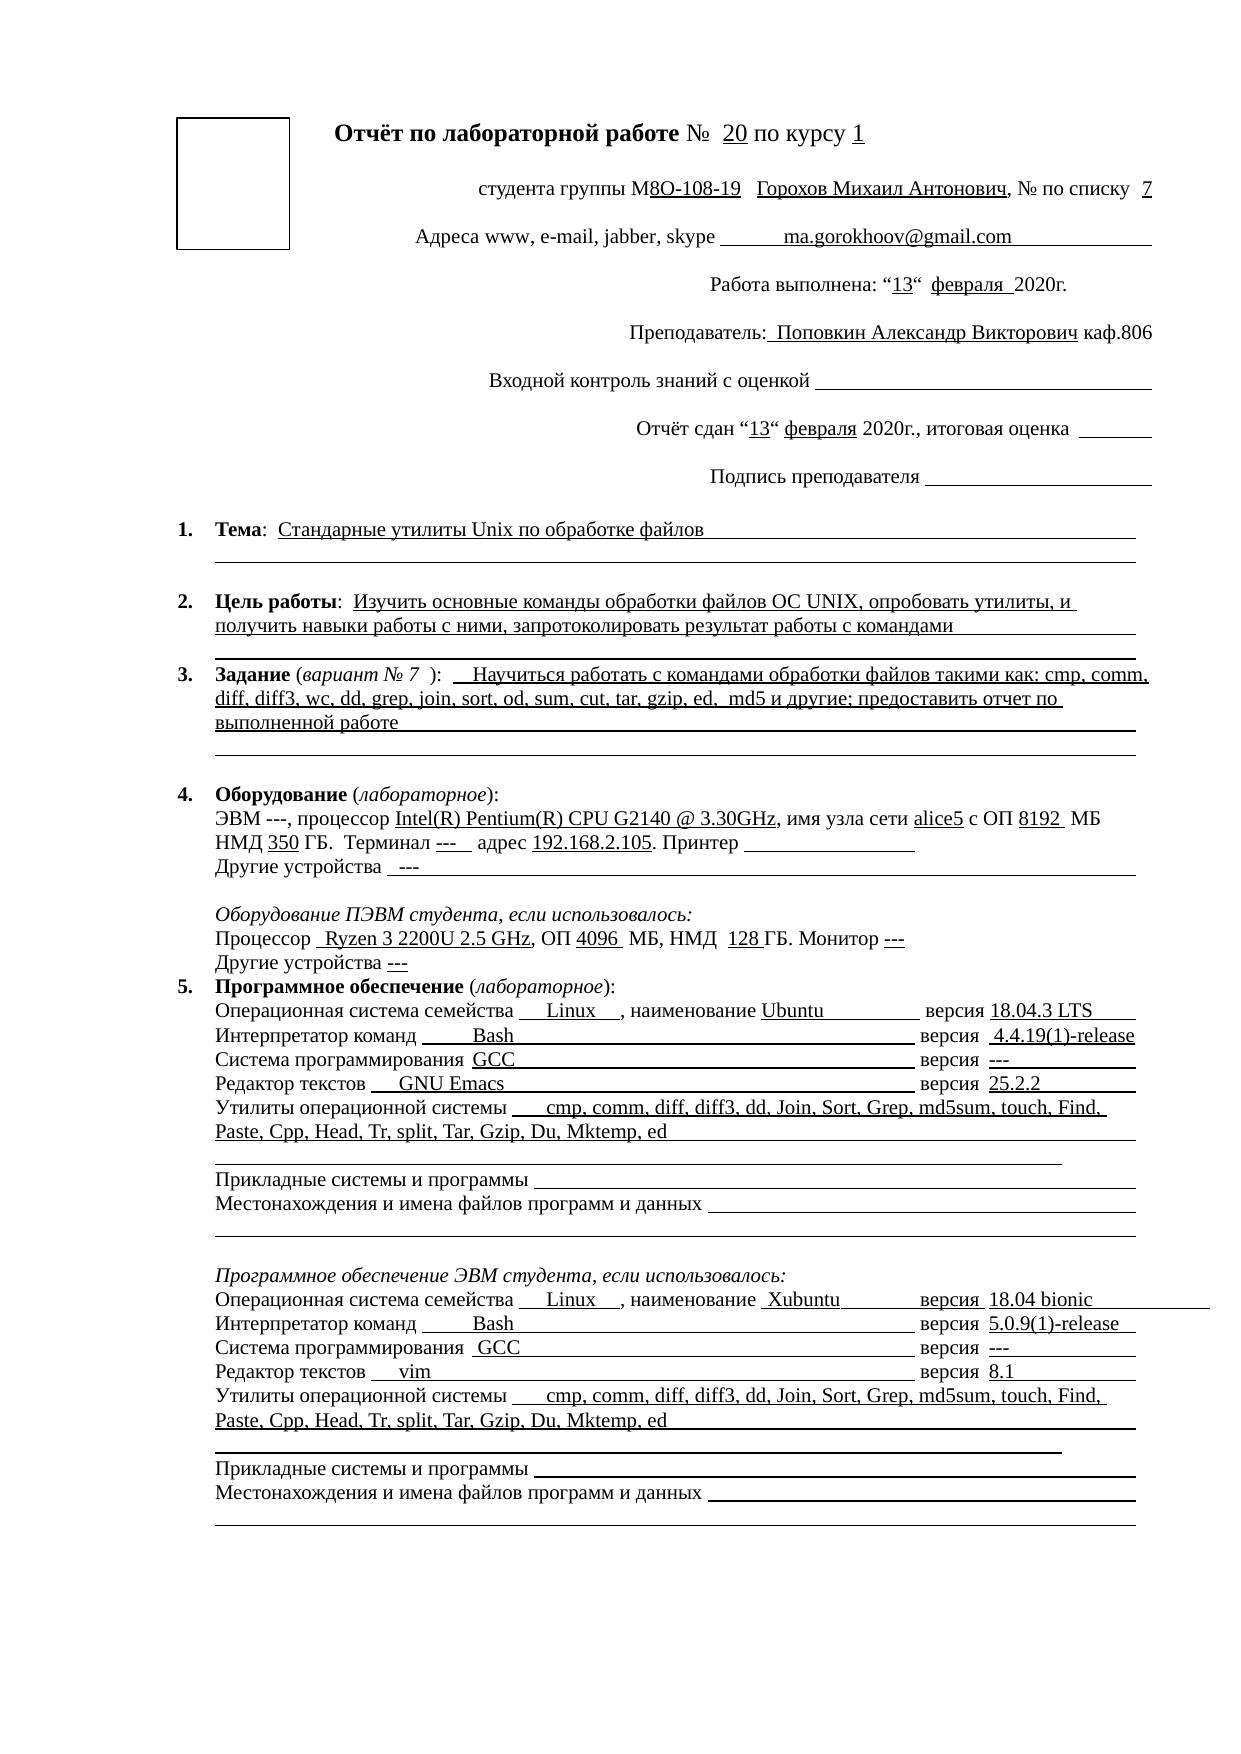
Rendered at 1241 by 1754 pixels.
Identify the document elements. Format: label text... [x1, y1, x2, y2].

text Интерпретатор команд Bash версия 5.0.9(1)-release [215, 1311, 1152, 1335]
text Другие устройства --- [215, 854, 1152, 878]
text Редактор текстов vim версия 8.1 [215, 1359, 1152, 1383]
text Операционная система семейства Linux , наименование Ubuntu версия 18.04.3 LTS [215, 998, 1152, 1022]
table_header [166, 118, 334, 488]
list Тема: Стандарные утилиты Unix по обработке файлов [177, 517, 1152, 565]
text Прикладные системы и программы [215, 1456, 1152, 1480]
text Редактор текстов GNU Emacs версия 25.2.2 [215, 1071, 1152, 1095]
text НМД 350 ГБ. Терминал --- адрес 192.168.2.105. Принтер [215, 830, 1152, 854]
text Прикладные системы и программы [215, 1167, 1152, 1191]
text Программное обеспечение ЭВМ студента, если использовалось: [215, 1263, 1152, 1287]
list Задание (вариант № 7 ): Научиться работать с командами обработки файлов такими как: cmp, comm, diff, diff3, wc, dd, grep, join, sort, od, sum, cut, tar, gzip, ed, md5 и другие; предоставить отчет по выполненной работе [177, 662, 1152, 758]
text Операционная система семейства Linux , наименование Xubuntu версия 18.04 bionic [215, 1287, 1152, 1311]
list Оборудование (лабораторное): [177, 782, 1152, 806]
table_header Отчёт по лабораторной работе № 20 по курсу 1 студента группы M8O-108-19 Горохов Михаил Антонович, № по списку 7 Адреса www, e-mail, jabber, skype ma.gorokhoov@gmail.com Работа выполнена: “13“ февраля 2020г. Преподаватель: Поповкин Александр Викторович каф.806 Входной контроль знаний с оценкой Отчёт сдан “13“ февраля 2020г., итоговая оценка Подпись преподавателя [334, 118, 1152, 488]
text Утилиты операционной системы cmp, comm, diff, diff3, dd, Join, Sort, Grep, md5sum, touch, Find, Paste, Cpp, Head, Tr, split, Tar, Gzip, Du, Mktemp, ed [215, 1095, 1152, 1167]
text Система программирования GCC версия --- [215, 1047, 1152, 1071]
list Цель работы: Изучить основные команды обработки файлов ОС UNIX, опробовать утилиты, и получить навыки работы с ними, запротоколировать результат работы с командами [177, 589, 1152, 662]
text Процессор Ryzen 3 2200U 2.5 GHz, ОП 4096 МБ, НМД 128 ГБ. Монитор --- [215, 926, 1152, 950]
text ЭВМ ---, процессор Intel(R) Pentium(R) CPU G2140 @ 3.30GHz, имя узла сети alice5 с ОП 8192 МБ [215, 806, 1152, 830]
text Оборудование ПЭВМ студента, если использовалось: [215, 902, 1152, 926]
text Утилиты операционной системы cmp, comm, diff, diff3, dd, Join, Sort, Grep, md5sum, touch, Find, Paste, Cpp, Head, Tr, split, Tar, Gzip, Du, Mktemp, ed [215, 1383, 1152, 1456]
text Другие устройства --- [215, 950, 1152, 974]
list Программное обеспечение (лабораторное): [177, 974, 1152, 998]
text Интерпретатор команд Bash версия 4.4.19(1)-release [215, 1022, 1152, 1047]
text Местонахождения и имена файлов программ и данных [215, 1480, 1152, 1528]
text Местонахождения и имена файлов программ и данных [215, 1191, 1152, 1239]
text Система программирования GСC версия --- [215, 1335, 1152, 1359]
